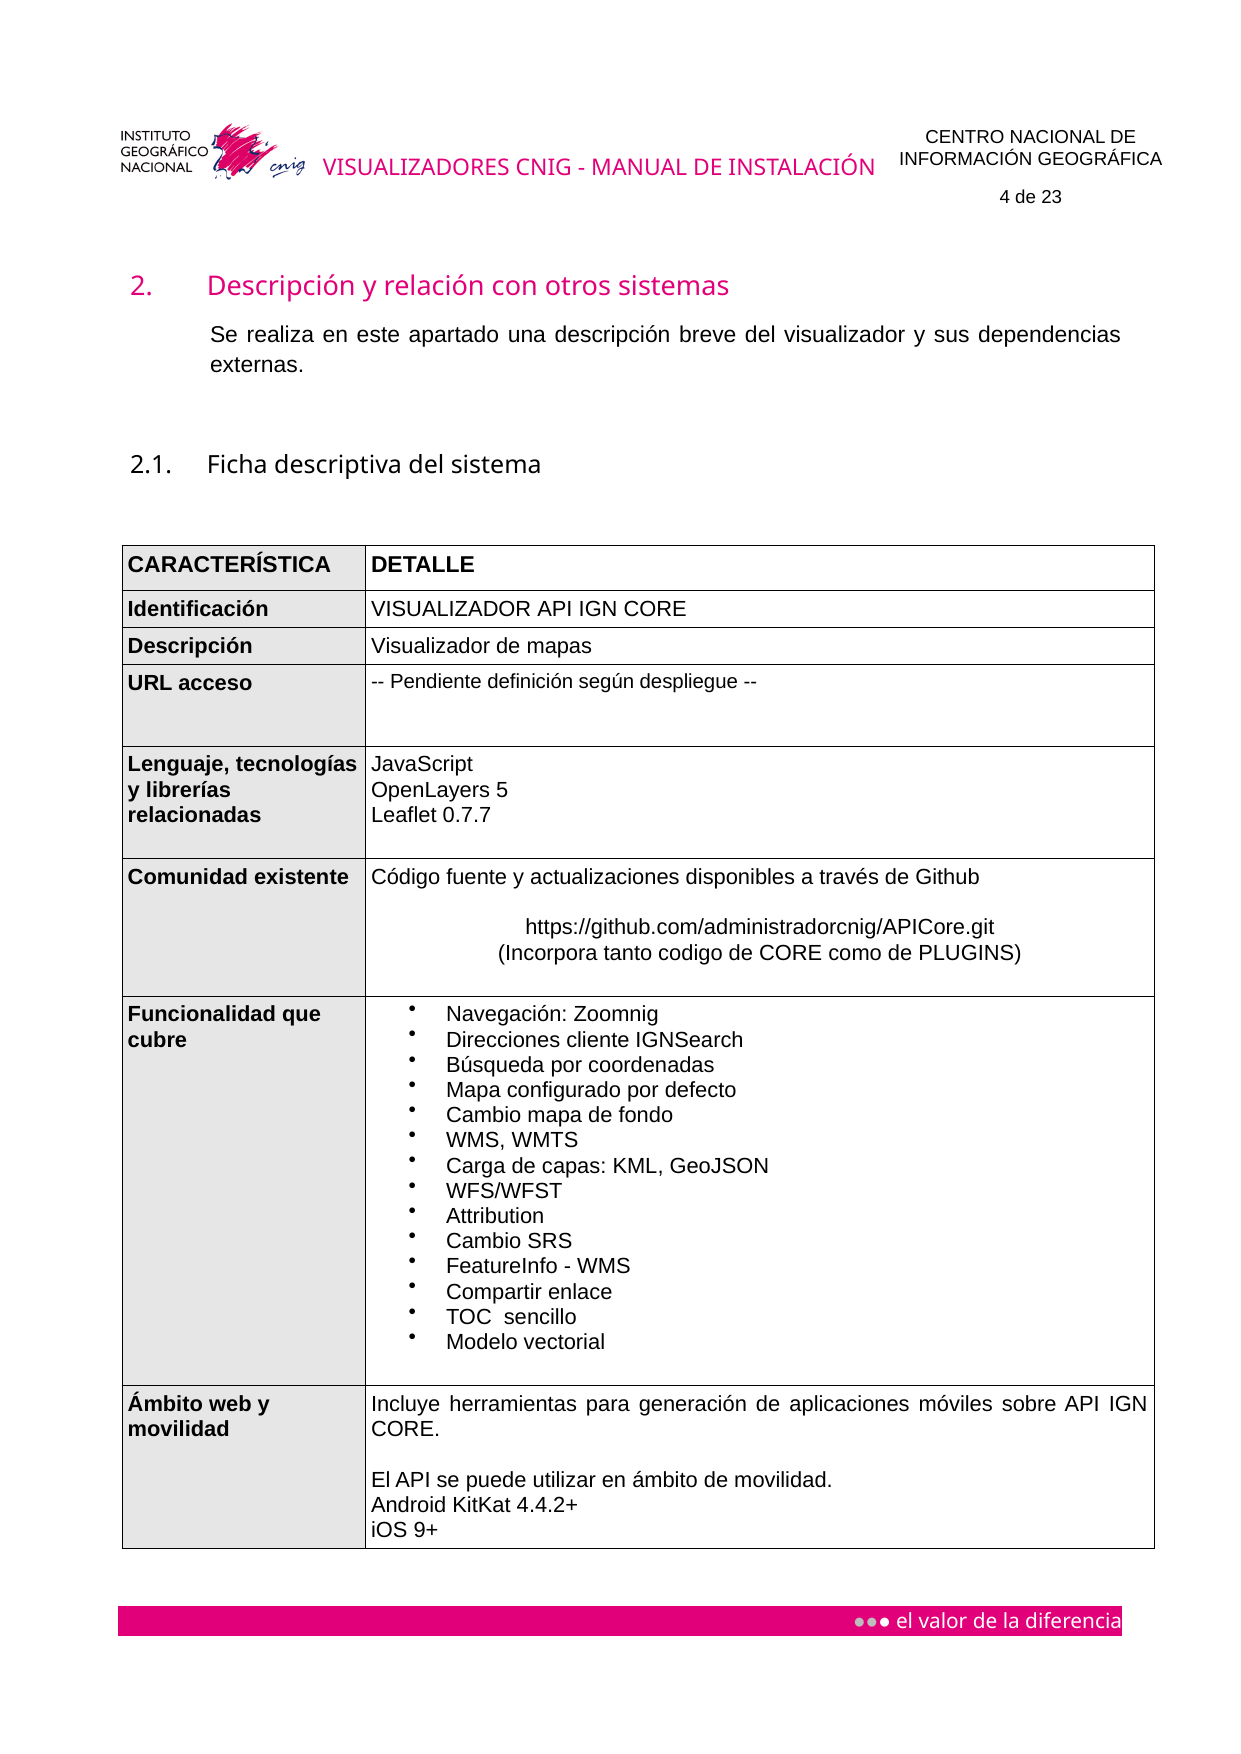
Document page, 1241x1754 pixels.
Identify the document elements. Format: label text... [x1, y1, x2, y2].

table_cell Descripción [123, 628, 365, 664]
table_cell -- Pendiente definición según despliegue -- [366, 665, 1154, 746]
picture [118, 118, 307, 183]
table_cell Identificación [123, 591, 365, 627]
subtitle Ficha descriptiva del sistema [130, 447, 1122, 481]
text Se realiza en este apartado una descripción breve del visualizador y sus dependencias externas. [210, 321, 1122, 377]
table_cell Comunidad existente [123, 859, 365, 996]
table_header CARACTERÍSTICA [123, 546, 365, 590]
table_cell Lenguaje, tecnologías y librerías relacionadas [123, 747, 365, 858]
table_cell JavaScript OpenLayers 5 Leaflet 0.7.7 [366, 747, 1154, 858]
table_cell VISUALIZADOR API IGN CORE [366, 591, 1154, 627]
table_cell Navegación: Zoomnig Direcciones cliente IGNSearch Búsqueda por coordenadas Mapa configurado por defecto Cambio mapa de fondo WMS, WMTS Carga de capas: KML, GeoJSON WFS/WFST Attribution Cambio SRS FeatureInfo - WMS Compartir enlace TOC sencillo Modelo vectorial [366, 997, 1154, 1385]
table_cell Funcionalidad que cubre [123, 997, 365, 1385]
table_cell Código fuente y actualizaciones disponibles a través de Github https://github.com/administradorcnig/APICore.git (Incorpora tanto codigo de CORE como de PLUGINS) [366, 859, 1154, 996]
table_header DETALLE [366, 546, 1154, 590]
table_cell Visualizador de mapas [366, 628, 1154, 664]
table_cell Incluye herramientas para generación de aplicaciones móviles sobre API IGN CORE. El API se puede utilizar en ámbito de movilidad. Android KitKat 4.4.2+ iOS 9+ [366, 1386, 1154, 1548]
table_cell URL acceso [123, 665, 365, 746]
table_cell Ámbito web y movilidad [123, 1386, 365, 1548]
subtitle Descripción y relación con otros sistemas [130, 266, 1122, 303]
